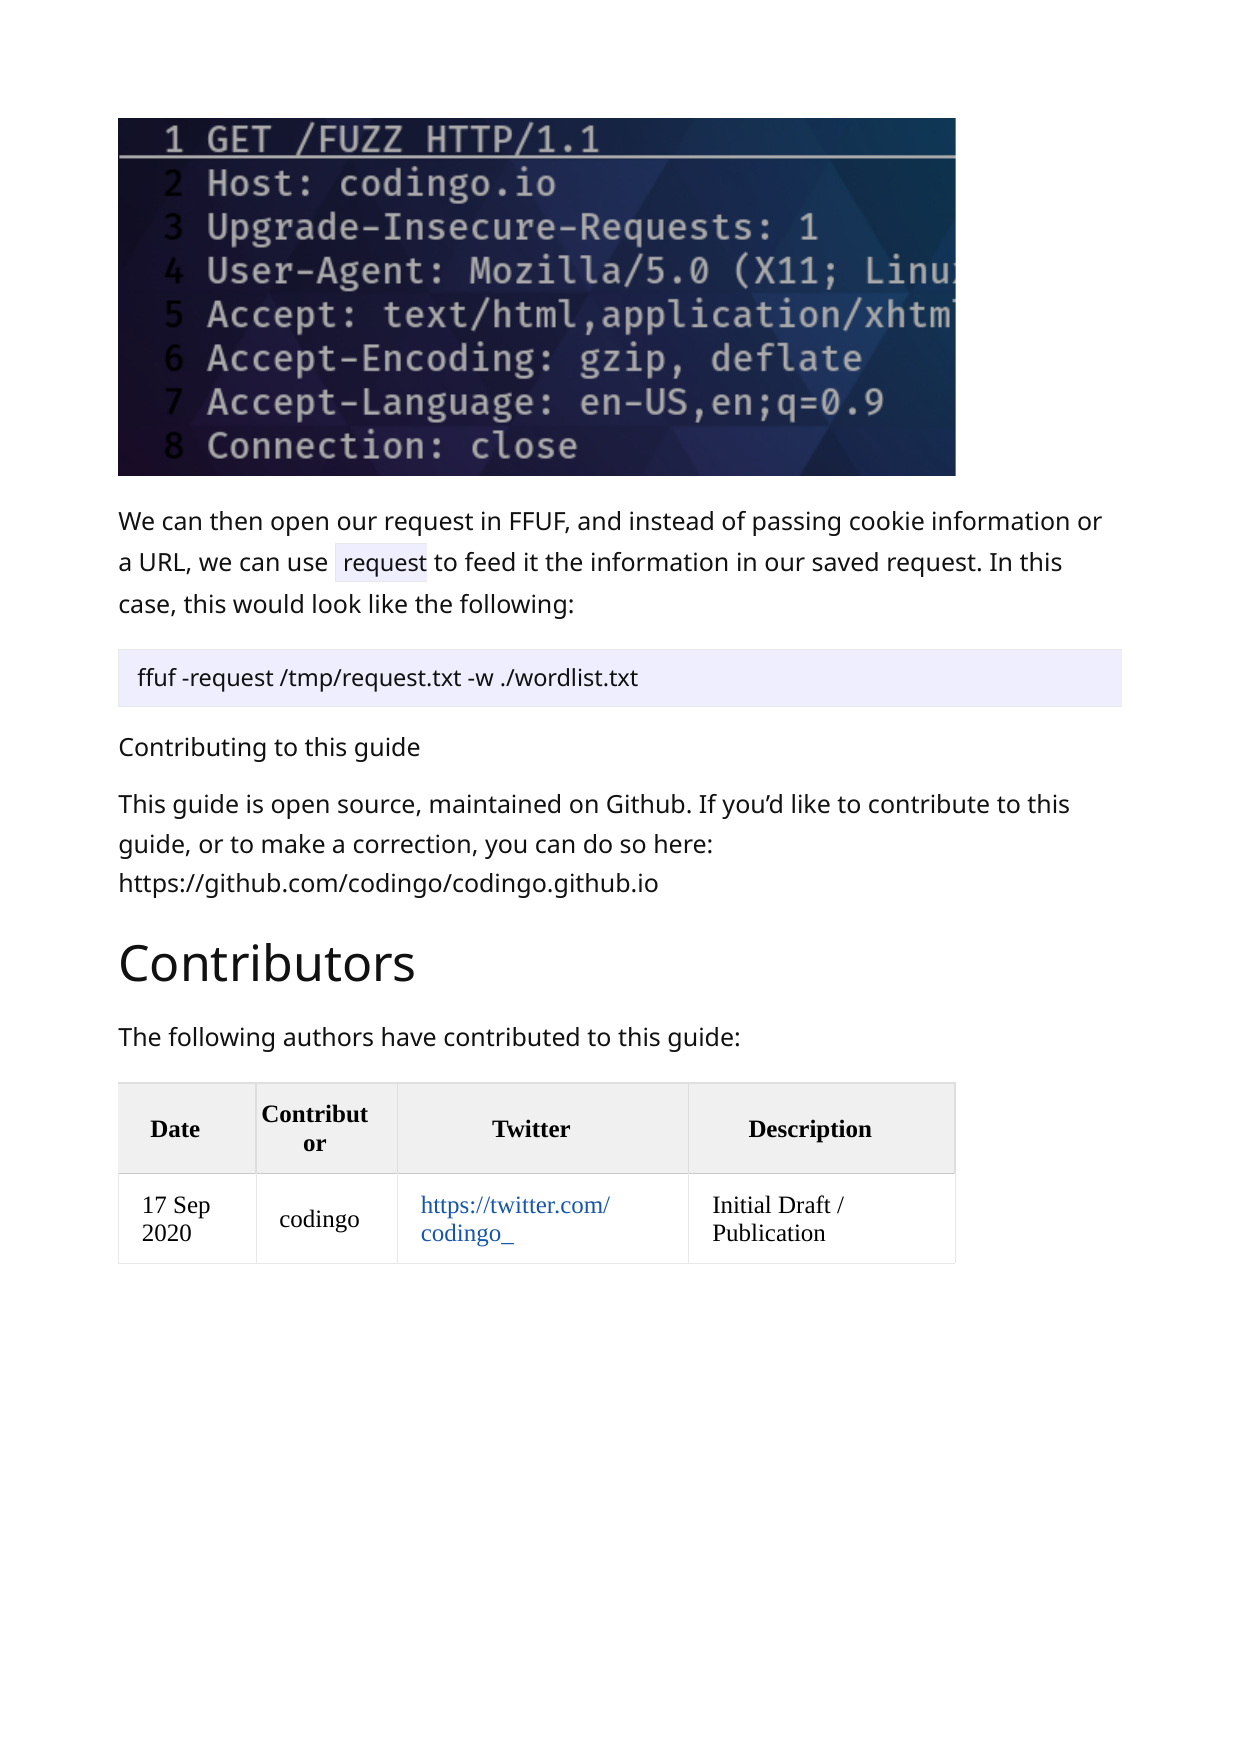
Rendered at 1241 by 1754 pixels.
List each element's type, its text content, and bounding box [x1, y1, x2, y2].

text ffuf -request /tmp/request.txt -w ./wordlist.txt [119, 650, 1122, 706]
text This guide is open source, maintained on Github. If you’d like to contribute to this guide, or to make a correction, you can do so here: https://github.com/codingo/codingo.github.io [118, 787, 1122, 899]
table_header Date [118, 1084, 255, 1173]
table_cell codingo [257, 1174, 397, 1263]
subtitle Contributors [118, 928, 1122, 996]
table_cell https://twitter.com/codingo_ [398, 1174, 688, 1263]
table_cell 17 Sep 2020 [119, 1174, 256, 1263]
table_header Twitter [398, 1084, 688, 1173]
text The following authors have contributed to this guide: [118, 1020, 1122, 1054]
subtitle Contributing to this guide [118, 730, 1122, 764]
text We can then open our request in FFUF, and instead of passing cookie information or a URL, we can use request to feed it the information in our saved request. In this case, this would look like the following: [118, 504, 1122, 621]
picture [118, 118, 956, 476]
table_header Contributor [257, 1084, 397, 1173]
table_cell Initial Draft / Publication [689, 1174, 955, 1263]
table_header Description [689, 1084, 954, 1173]
